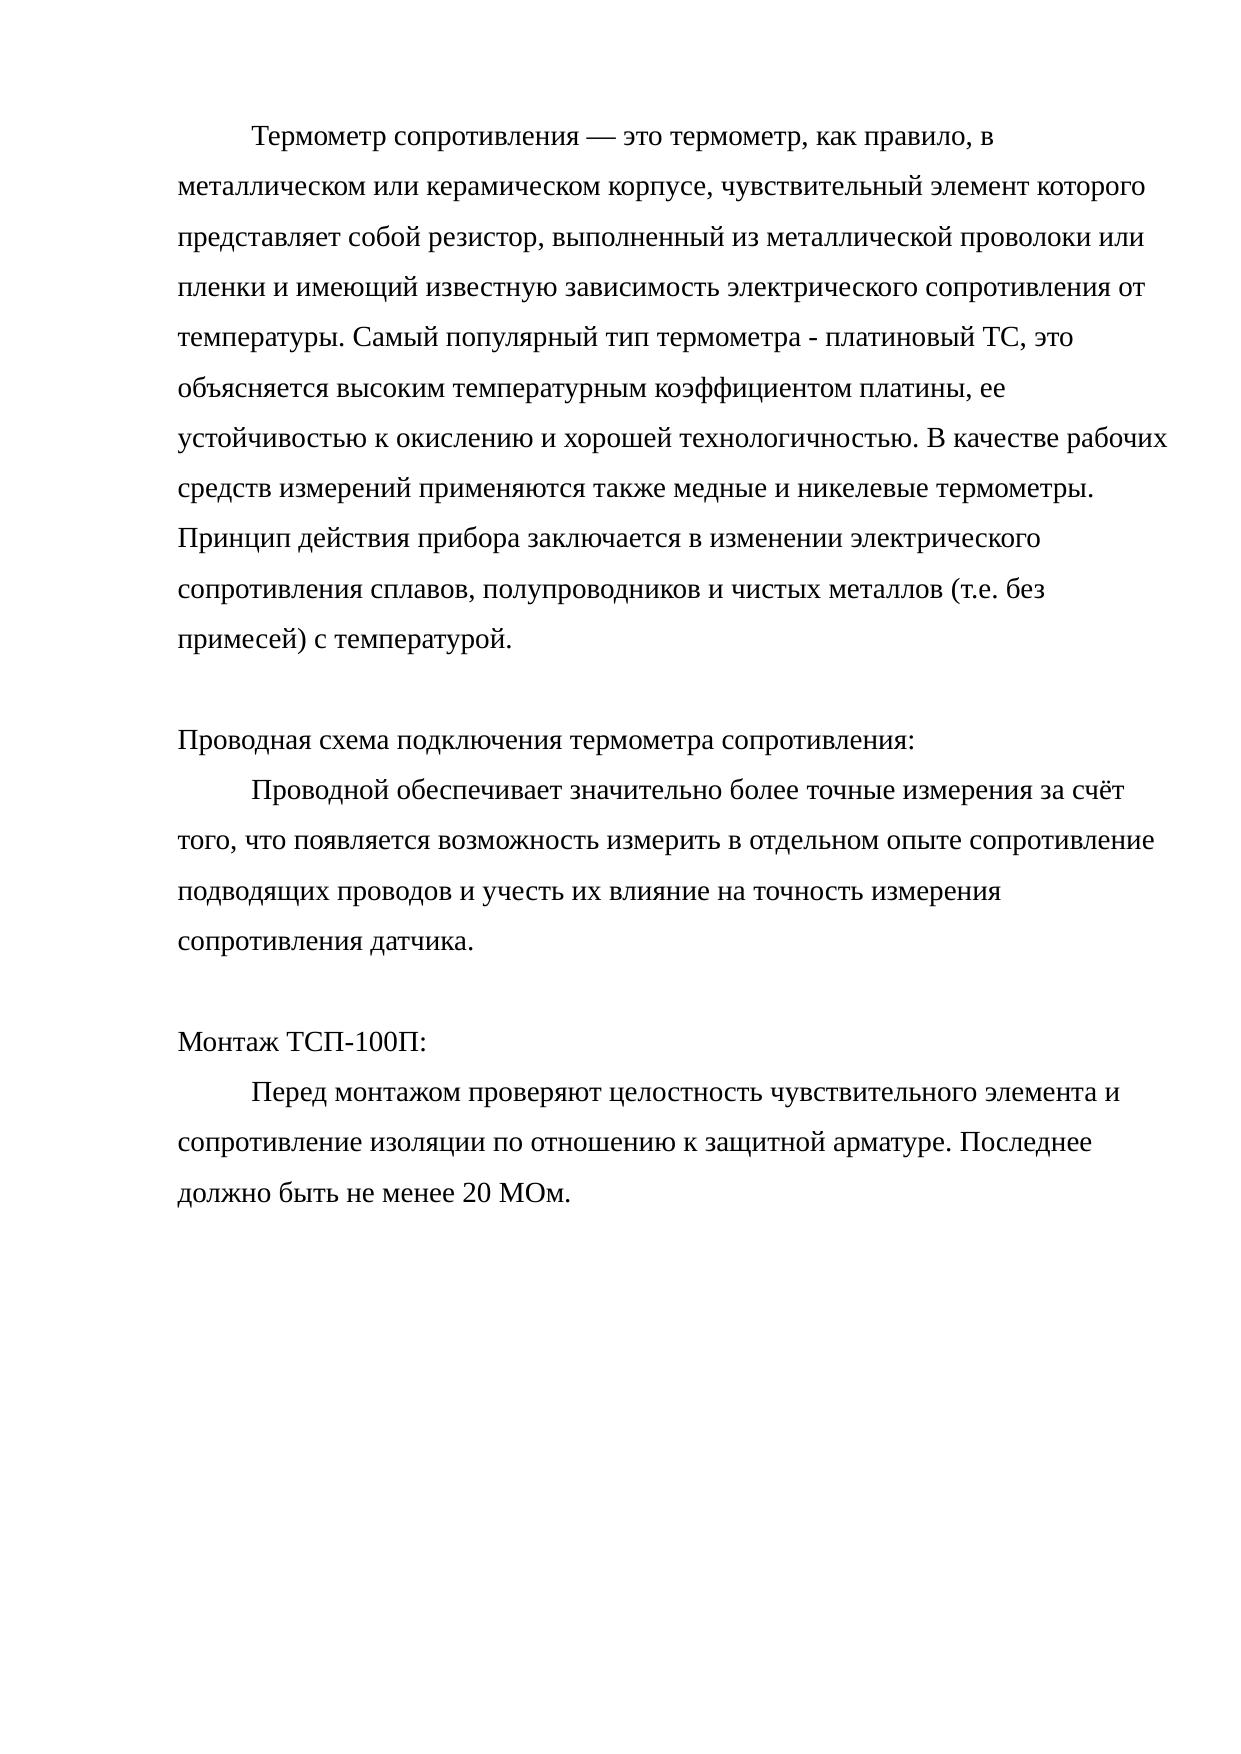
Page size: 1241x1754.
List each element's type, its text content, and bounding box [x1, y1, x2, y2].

text Проводной обеспечивает значительно более точные измерения за счёт того, что появляется возможность измерить в отдельном опыте сопротивление подводящих проводов и учесть их влияние на точность измерения сопротивления датчика. [177, 772, 1181, 957]
text Проводная схема подключения термометра сопротивления: [177, 722, 1181, 755]
text Монтаж ТСП-100П: [177, 1024, 1181, 1057]
text Перед монтажом проверяют целостность чувствительного элемента и сопротивление изоляции по отношению к защитной арматуре. Последнее должно быть не менее 20 МОм. [177, 1074, 1181, 1208]
text Термометр сопротивления — это термометр, как правило, в металлическом или керамическом корпусе, чувствительный элемент которого представляет собой резистор, выполненный из металлической проволоки или пленки и имеющий известную зависимость электрического сопротивления от температуры. Самый популярный тип термометра - платиновый ТС, это объясняется высоким температурным коэффициентом платины, ее устойчивостью к окислению и хорошей технологичностью. В качестве рабочих средств измерений применяются также медные и никелевые термометры. Принцип действия прибора заключается в изменении электрического сопротивления сплавов, полупроводников и чистых металлов (т.е. без примесей) с температурой. [177, 118, 1181, 655]
